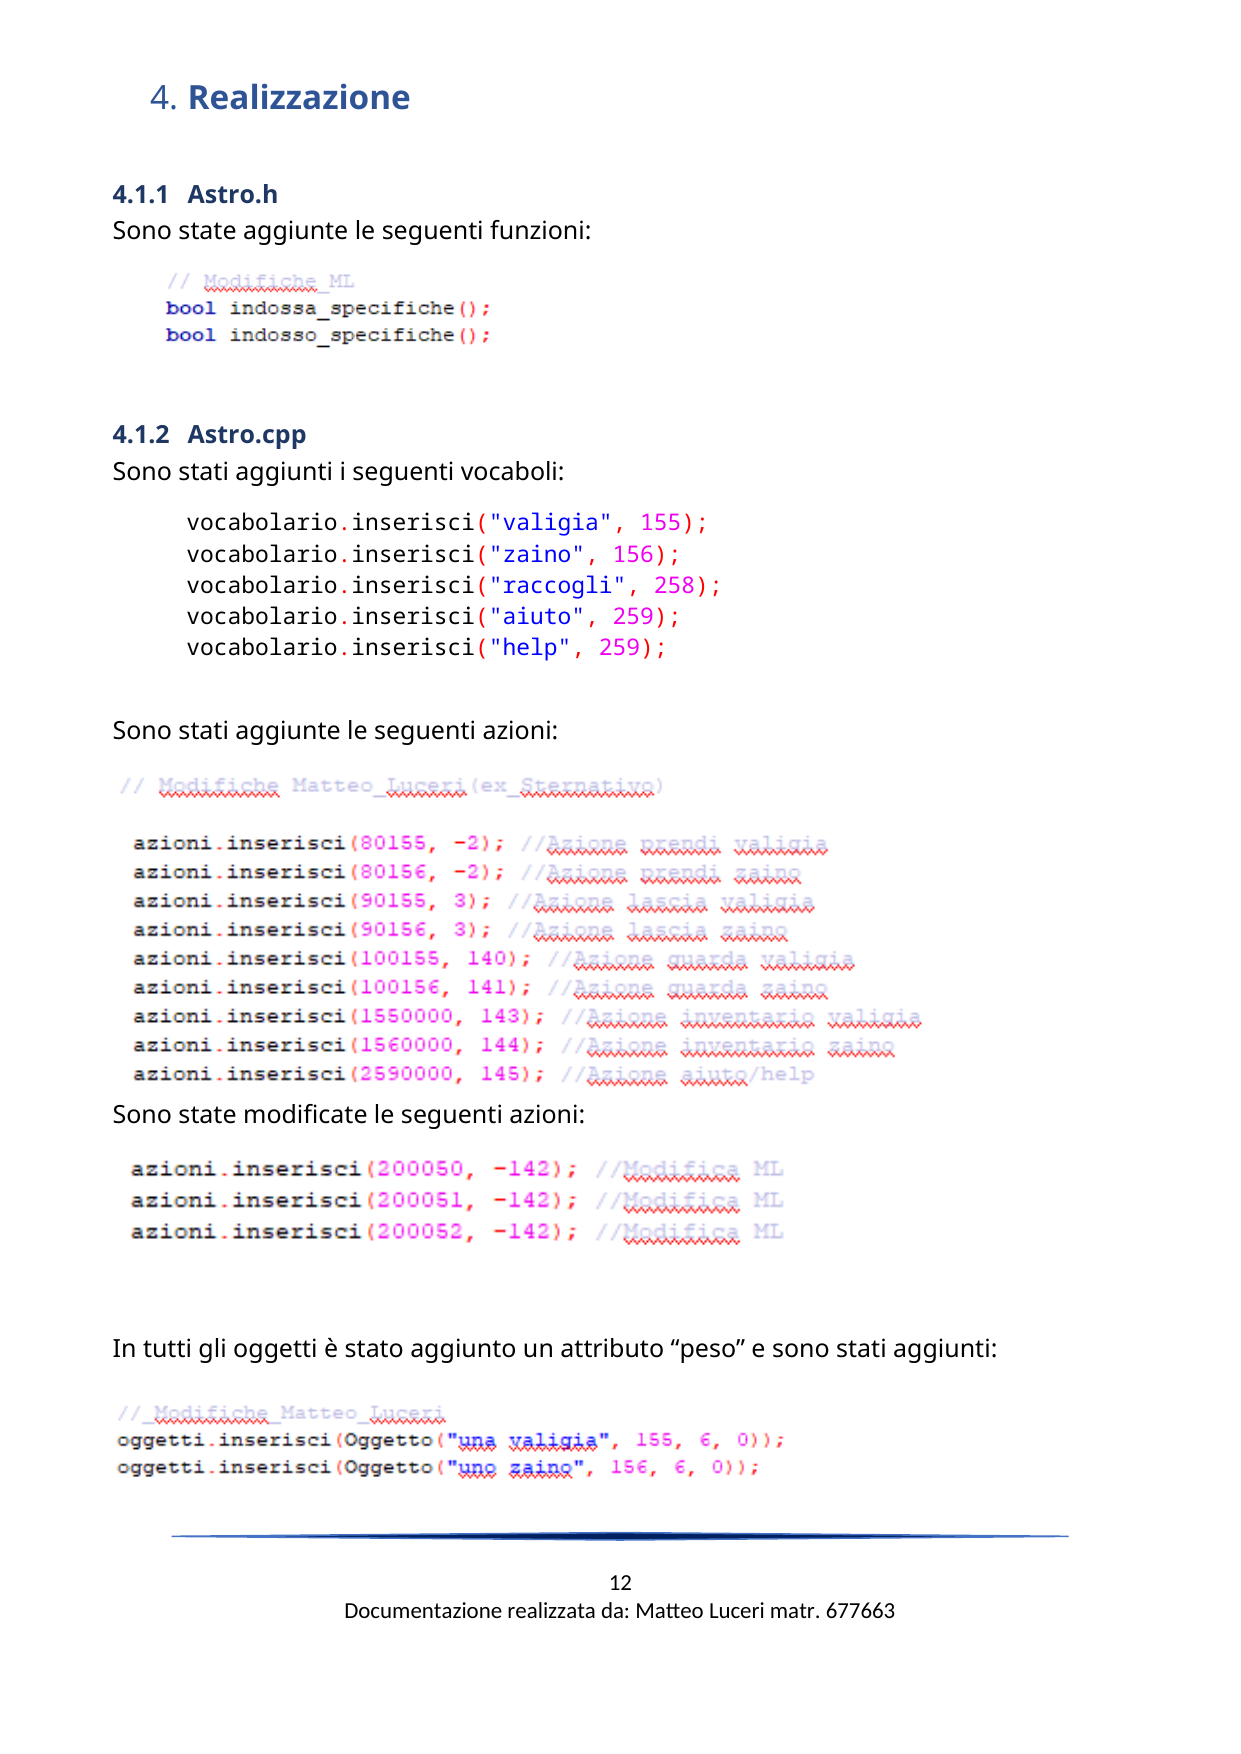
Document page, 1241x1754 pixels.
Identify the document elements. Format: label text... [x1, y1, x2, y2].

text Sono state modificate le seguenti azioni: [112, 1097, 1128, 1131]
text Sono state aggiunte le seguenti funzioni: [112, 213, 1128, 247]
text vocabolario.inserisci("zaino", 156); [112, 537, 1128, 569]
list Astro.h [112, 177, 1128, 211]
text vocabolario.inserisci("help", 259); [112, 631, 1128, 662]
text vocabolario.inserisci("aiuto", 259); [112, 600, 1128, 631]
text Sono stati aggiunti i seguenti vocaboli: [112, 453, 1128, 487]
text Sono stati aggiunte le seguenti azioni: [112, 713, 1128, 747]
text vocabolario.inserisci("valigia", 155); [112, 506, 1128, 537]
text vocabolario.inserisci("raccogli", 258); [112, 569, 1128, 600]
list Astro.cpp [112, 417, 1128, 451]
text In tutti gli oggetti è stato aggiunto un attributo “peso” e sono stati aggiunti: [112, 1331, 1128, 1365]
list Realizzazione [150, 74, 1128, 119]
